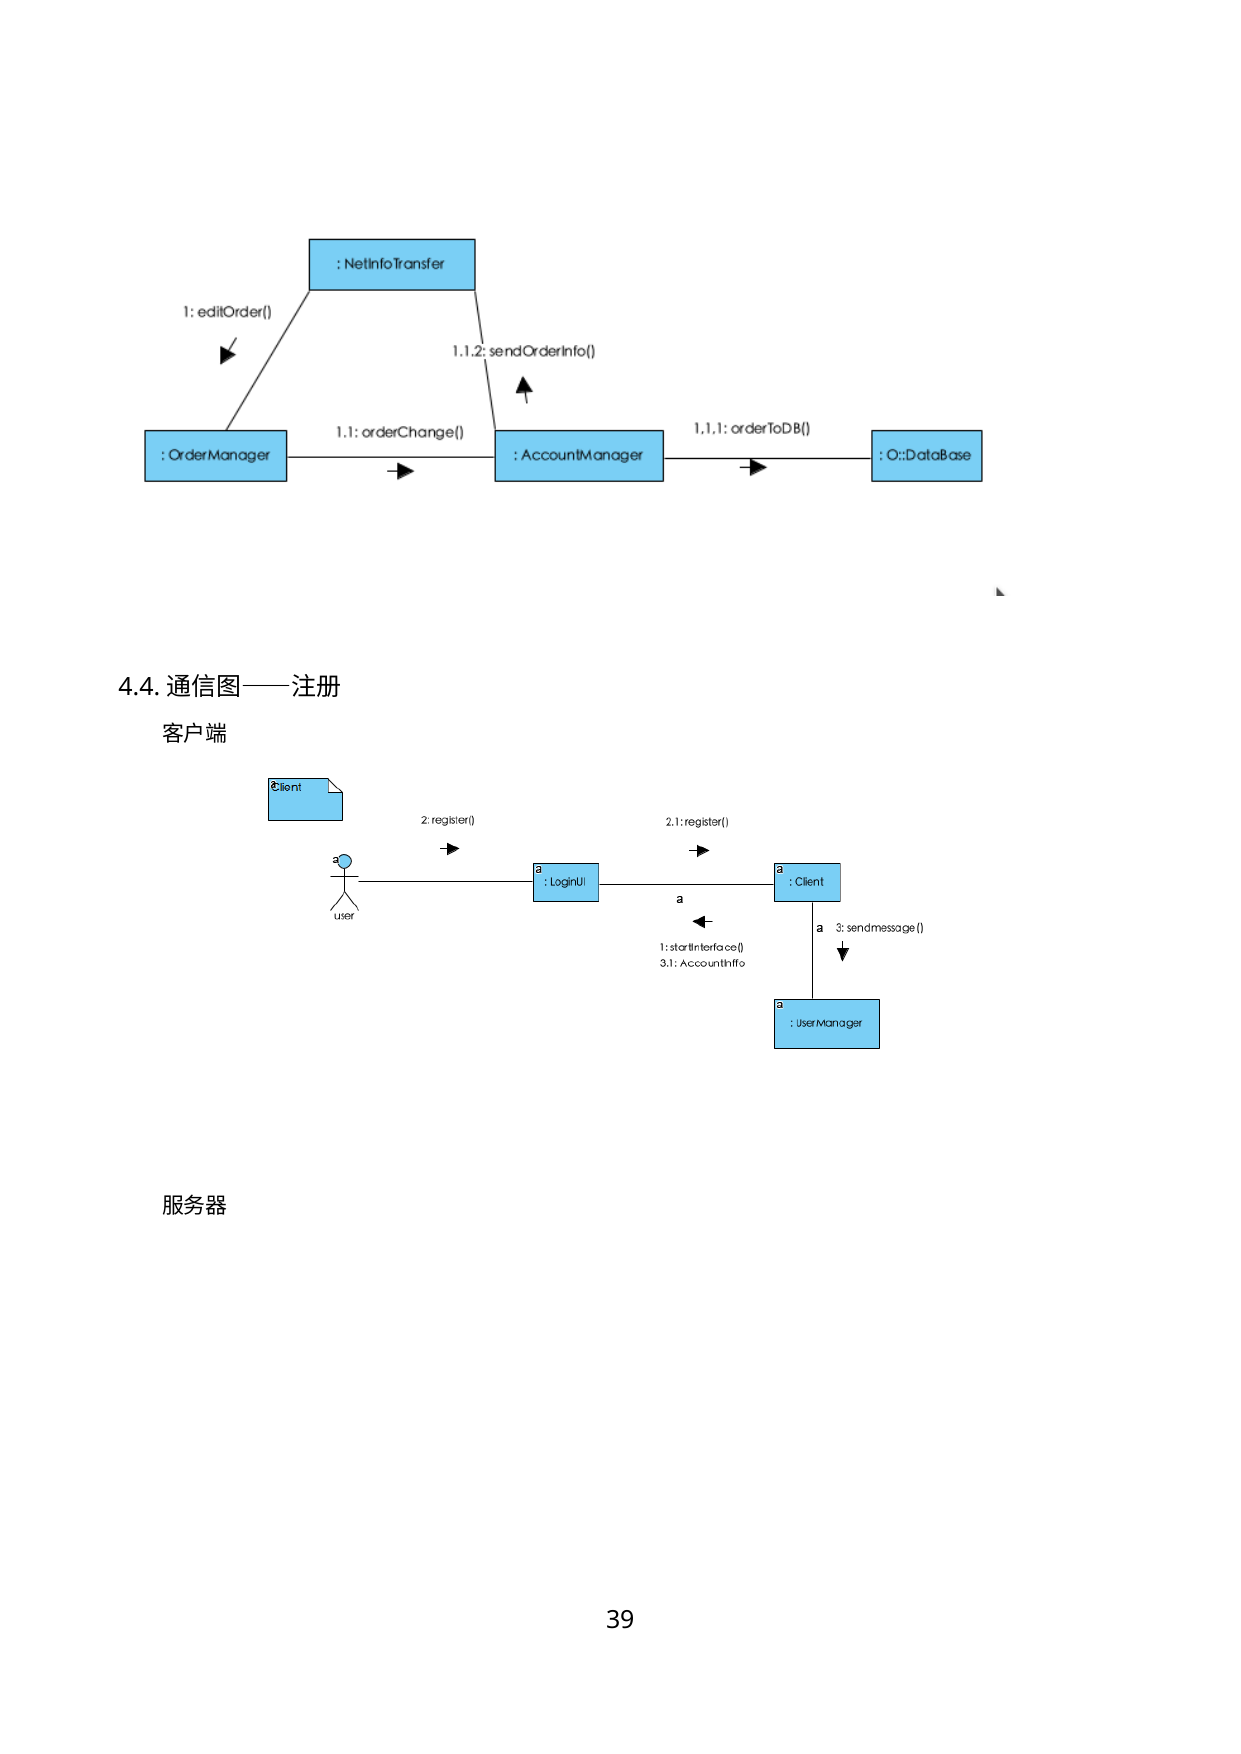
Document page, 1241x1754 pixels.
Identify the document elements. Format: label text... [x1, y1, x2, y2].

subtitle 通信图——注册 [118, 666, 1122, 702]
picture [118, 187, 1123, 596]
text 客户端 [118, 716, 1122, 748]
picture [258, 760, 982, 1107]
text 服务器 [118, 1188, 1122, 1220]
